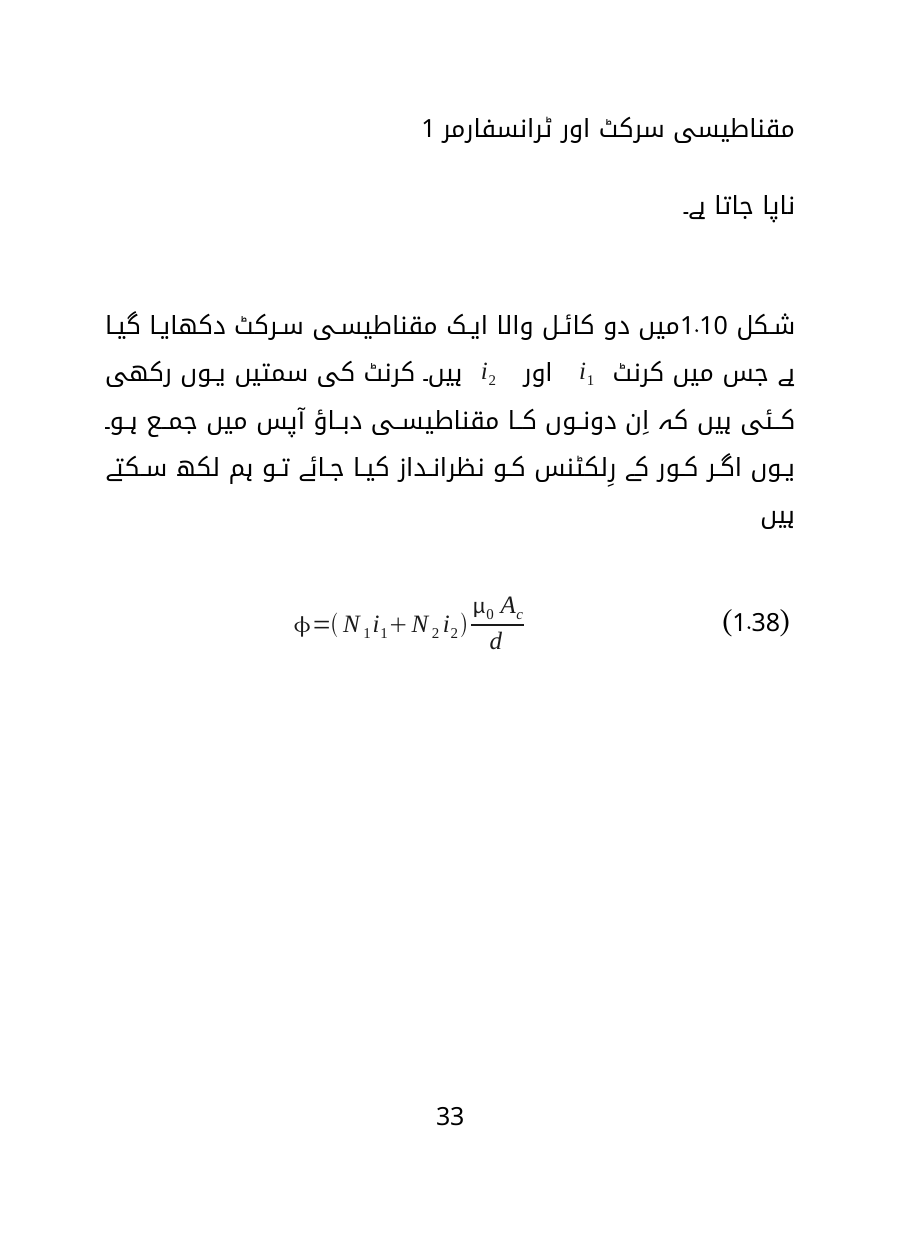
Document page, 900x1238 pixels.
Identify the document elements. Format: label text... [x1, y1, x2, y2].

text ناپا جاتا ہے۔ [105, 182, 795, 230]
text شکل 1.10میں دو کائل والا ایک مقناطیسی سرکٹ دکھایا گیا ہے جس میں کرنٹ اور ہیں۔ کرنٹ کی سمتیں یوں رکھی کئی ہیں کہ اِن دونوں کا مقناطیسی دباؤ آپس میں جمع ہو۔ یوں اگر کور کے رِلکٹنس کو نظرانداز کیا جائے تو ہم لکھ سکتے ہیں [105, 302, 795, 539]
table_header (1.38) [705, 586, 795, 672]
table_header [105, 586, 704, 672]
